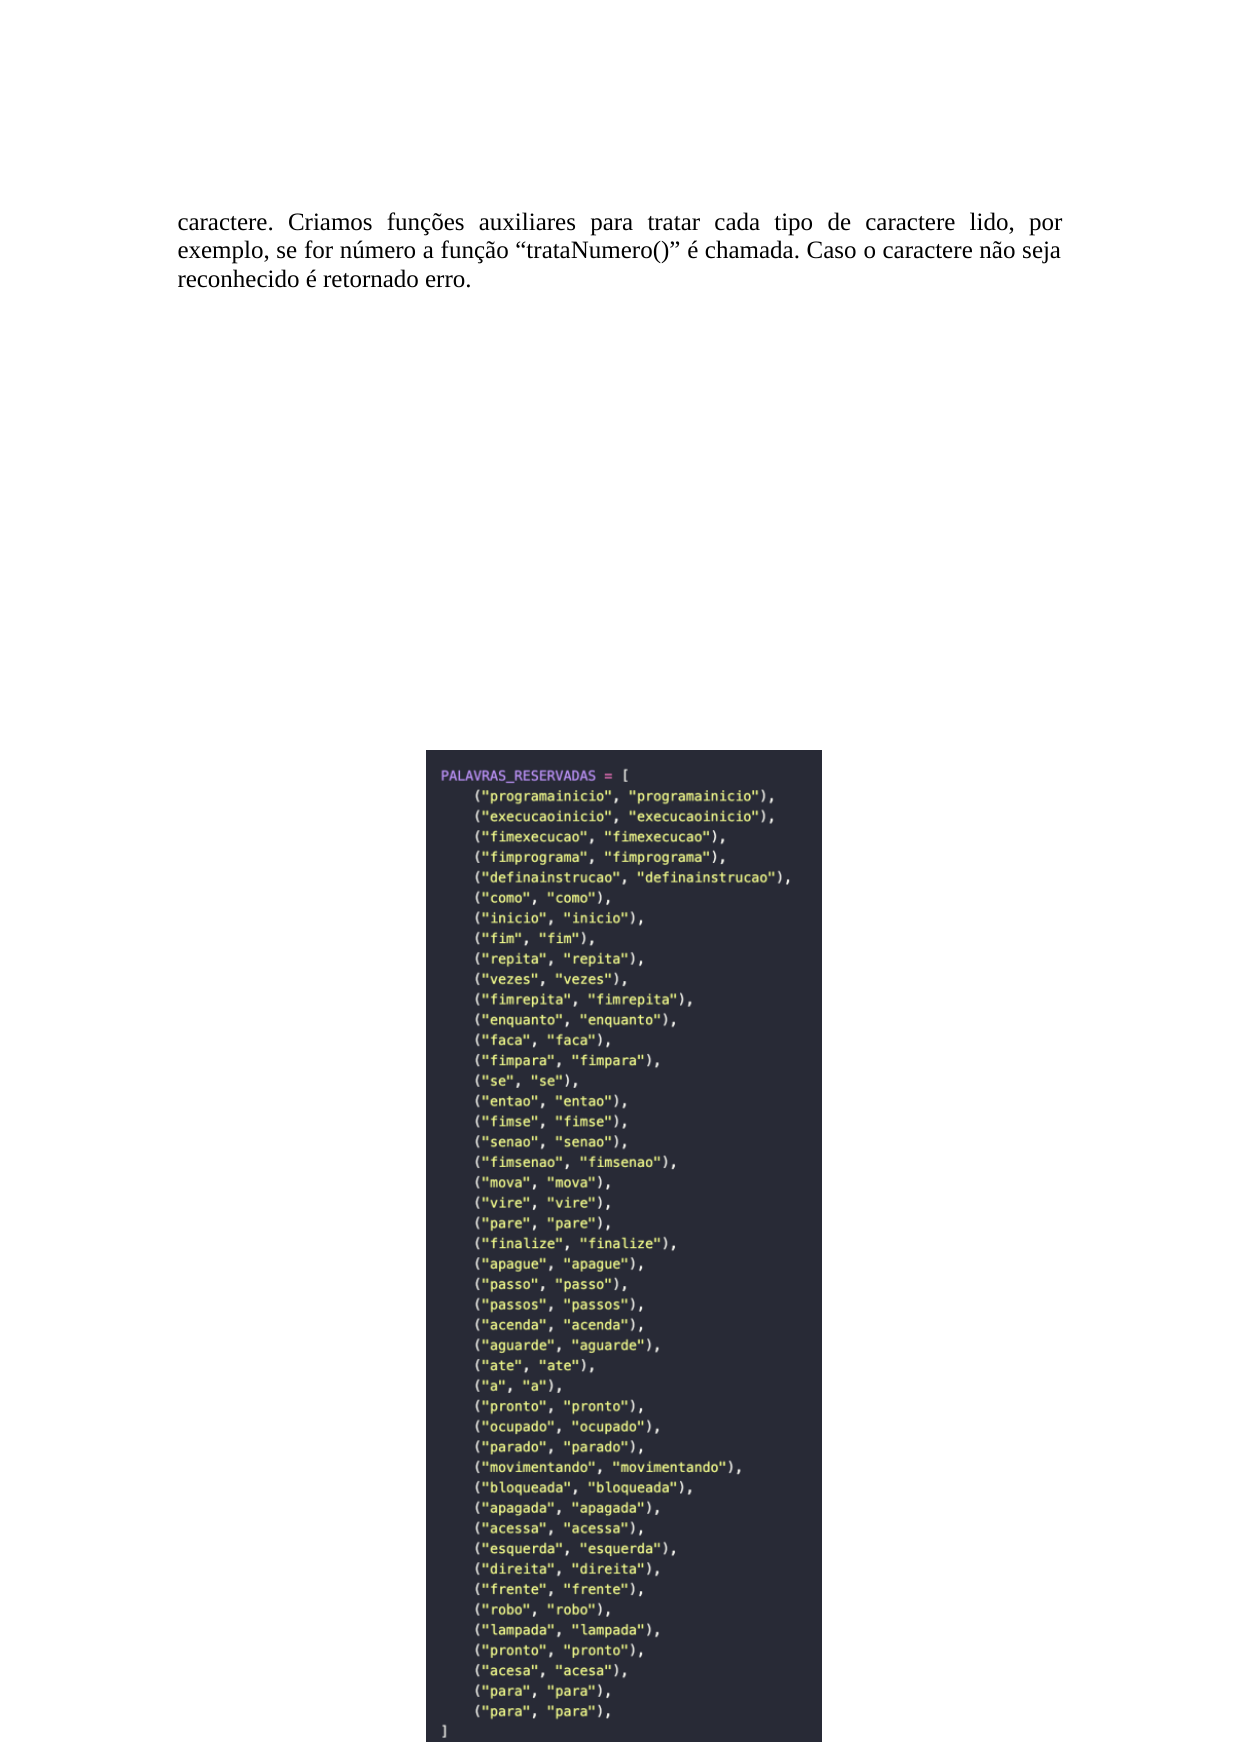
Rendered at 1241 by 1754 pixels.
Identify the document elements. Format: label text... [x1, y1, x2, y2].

text caractere. Criamos funções auxiliares para tratar cada tipo de caractere lido, por exemplo, se for número a função “trataNumero()” é chamada. Caso o caractere não seja reconhecido é retornado erro. [177, 207, 1063, 293]
picture [426, 750, 822, 1742]
